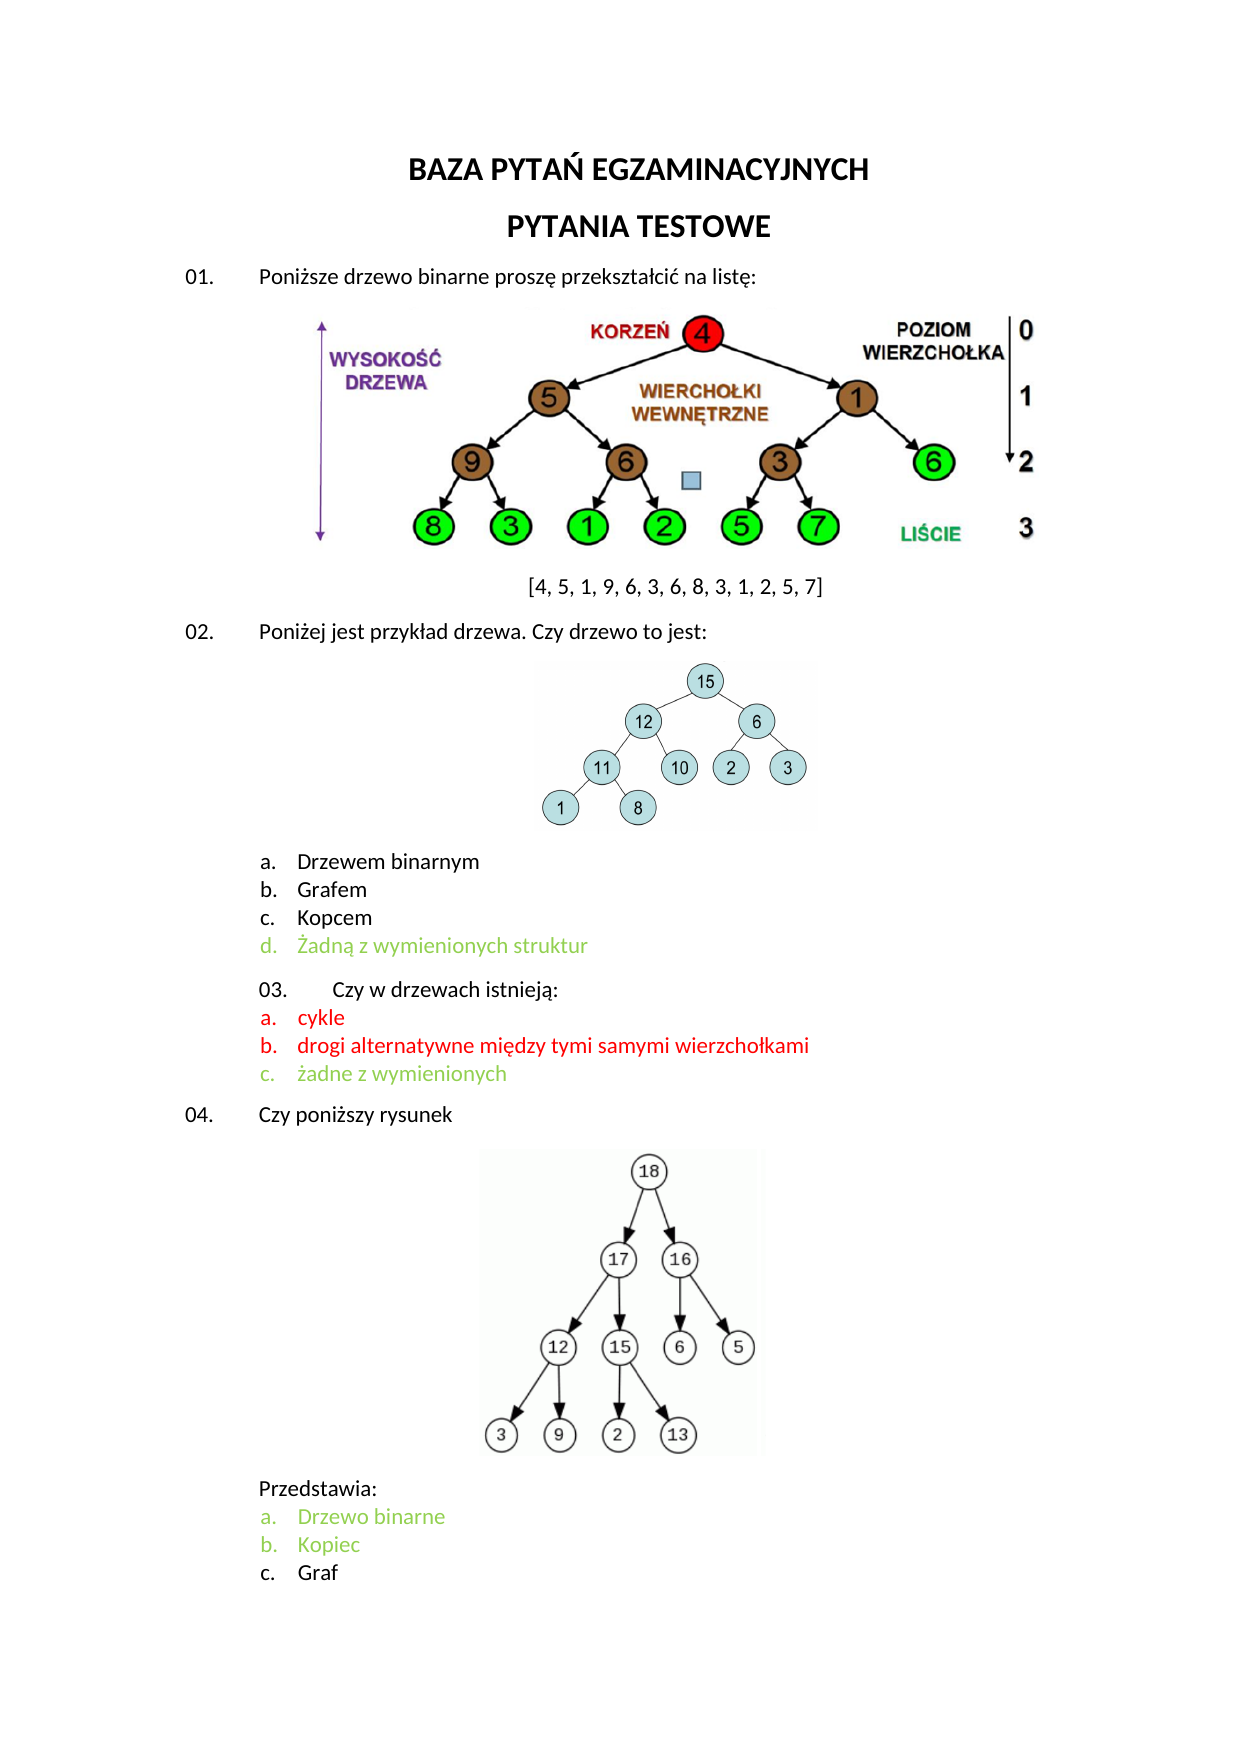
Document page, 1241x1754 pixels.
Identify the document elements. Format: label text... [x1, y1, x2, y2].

text PYTANIA TESTOWE [185, 205, 1093, 246]
list Czy poniższy rysunek [185, 1100, 1093, 1128]
list Poniższe drzewo binarne proszę przekształcić na listę: [185, 262, 1093, 290]
list [4, 5, 1, 9, 6, 3, 6, 8, 3, 1, 2, 5, 7] [259, 572, 1093, 601]
list Czy w drzewach istnieją: [259, 976, 1093, 1003]
list Graf [260, 1558, 1093, 1586]
list Grafem [260, 875, 1093, 903]
text BAZA PYTAŃ EGZAMINACYJNYCH [185, 148, 1093, 188]
list Drzewem binarnym [260, 847, 1093, 875]
list drogi alternatywne między tymi samymi wierzchołkami [260, 1032, 1093, 1059]
text Przedstawia: [185, 1474, 1093, 1502]
list żadne z wymienionych [260, 1059, 1093, 1088]
list Poniżej jest przykład drzewa. Czy drzewo to jest: [185, 617, 1093, 645]
list Żadną z wymienionych struktur [260, 931, 1093, 959]
list Kopiec [260, 1530, 1093, 1558]
list cykle [260, 1003, 1093, 1032]
list Drzewo binarne [260, 1502, 1093, 1530]
list Kopcem [260, 903, 1093, 931]
